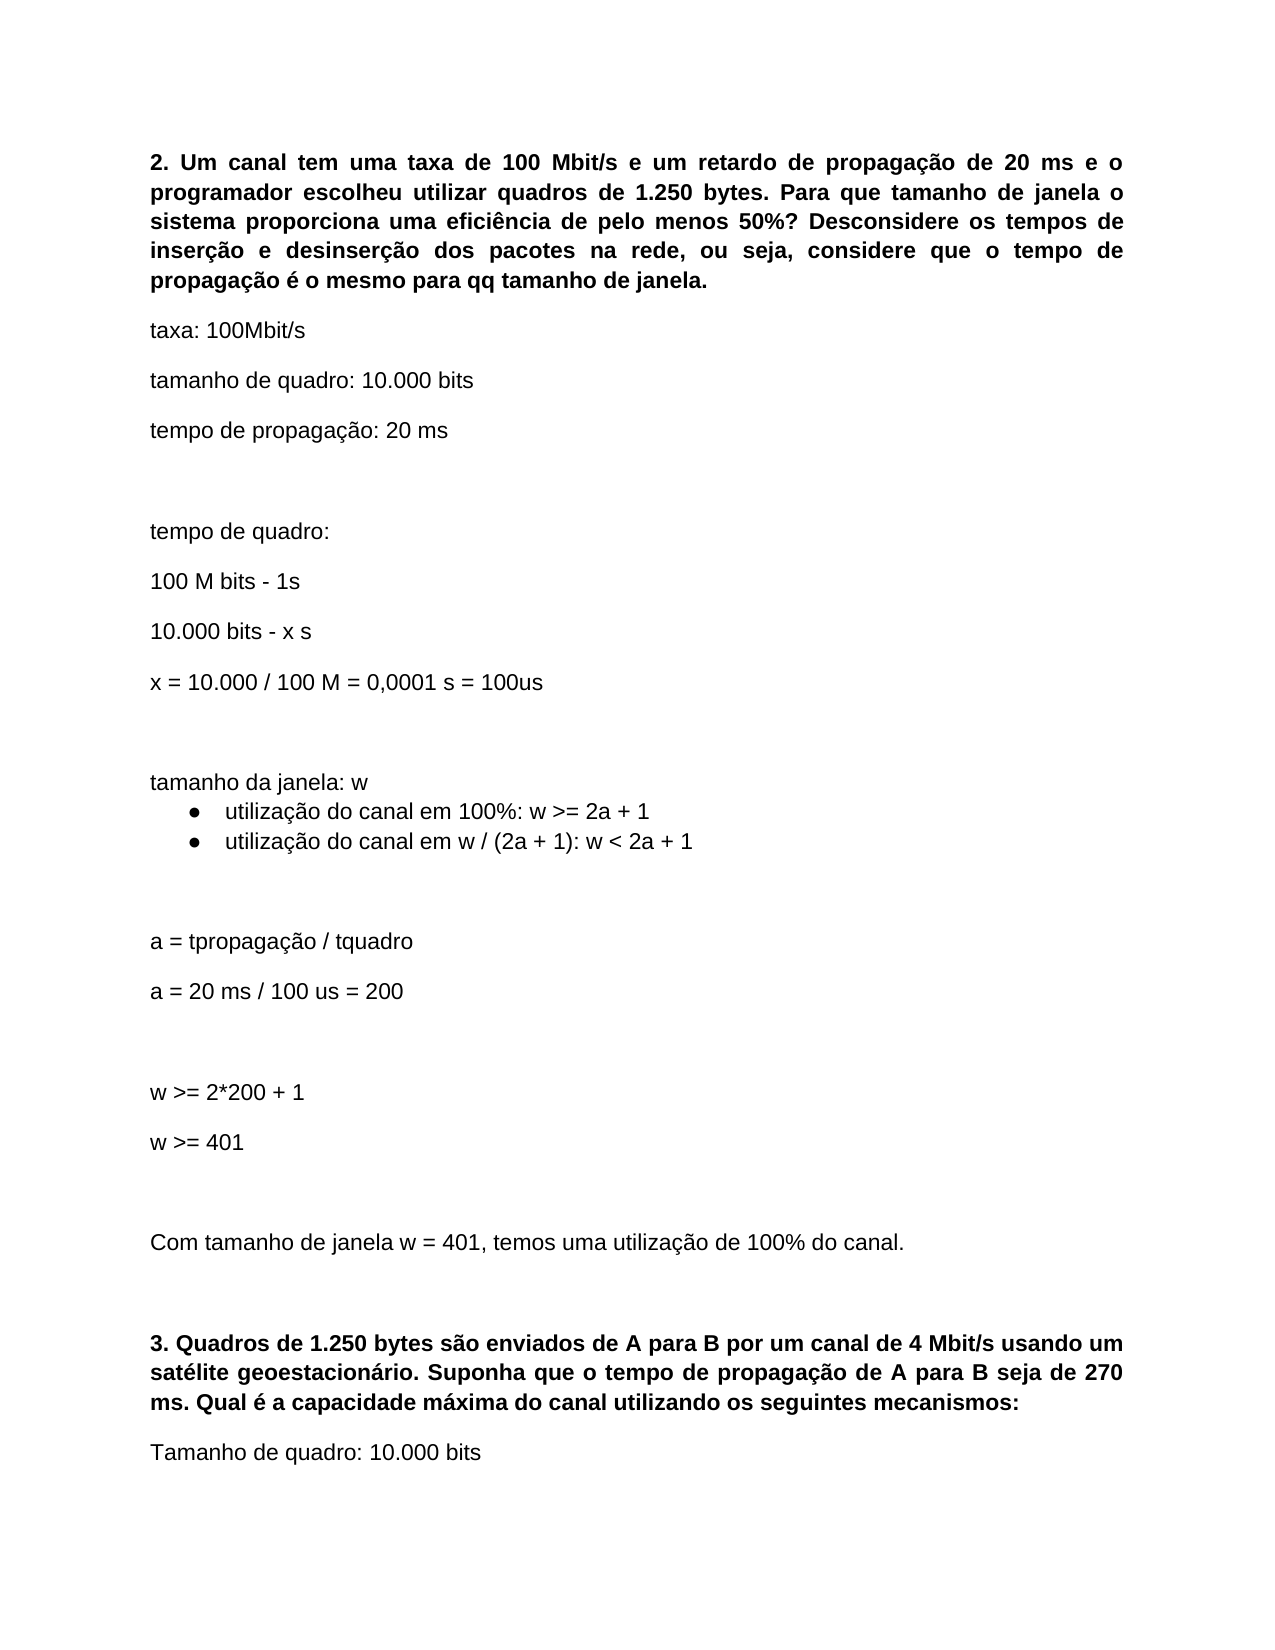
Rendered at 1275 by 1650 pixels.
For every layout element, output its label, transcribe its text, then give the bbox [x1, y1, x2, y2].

text 3. Quadros de 1.250 bytes são enviados de A para B por um canal de 4 Mbit/s usando um satélite geoestacionário. Suponha que o tempo de propagação de A para B seja de 270 ms. Qual é a capacidade máxima do canal utilizando os seguintes mecanismos: [150, 1330, 1125, 1415]
text x = 10.000 / 100 M = 0,0001 s = 100us [150, 669, 1125, 695]
text tamanho da janela: w [150, 769, 1125, 795]
text taxa: 100Mbit/s [150, 318, 1125, 343]
text a = 20 ms / 100 us = 200 [150, 979, 1125, 1004]
text Com tamanho de janela w = 401, temos uma utilização de 100% do canal. [150, 1230, 1125, 1256]
list utilização do canal em w / (2a + 1): w < 2a + 1 [187, 828, 1125, 854]
text 100 M bits - 1s [150, 569, 1125, 594]
text w >= 401 [150, 1129, 1125, 1155]
text a = tpropagação / tquadro [150, 929, 1125, 954]
text Tamanho de quadro: 10.000 bits [150, 1439, 1125, 1465]
text tempo de quadro: [150, 518, 1125, 544]
text w >= 2*200 + 1 [150, 1079, 1125, 1105]
text 10.000 bits - x s [150, 619, 1125, 644]
text tempo de propagação: 20 ms [150, 418, 1125, 444]
text tamanho de quadro: 10.000 bits [150, 368, 1125, 393]
text 2. Um canal tem uma taxa de 100 Mbit/s e um retardo de propagação de 20 ms e o programador escolheu utilizar quadros de 1.250 bytes. Para que tamanho de janela o sistema proporciona uma eficiência de pelo menos 50%? Desconsidere os tempos de inserção e desinserção dos pacotes na rede, ou seja, considere que o tempo de propagação é o mesmo para qq tamanho de janela. [150, 150, 1125, 293]
list utilização do canal em 100%: w >= 2a + 1 [187, 799, 1125, 824]
